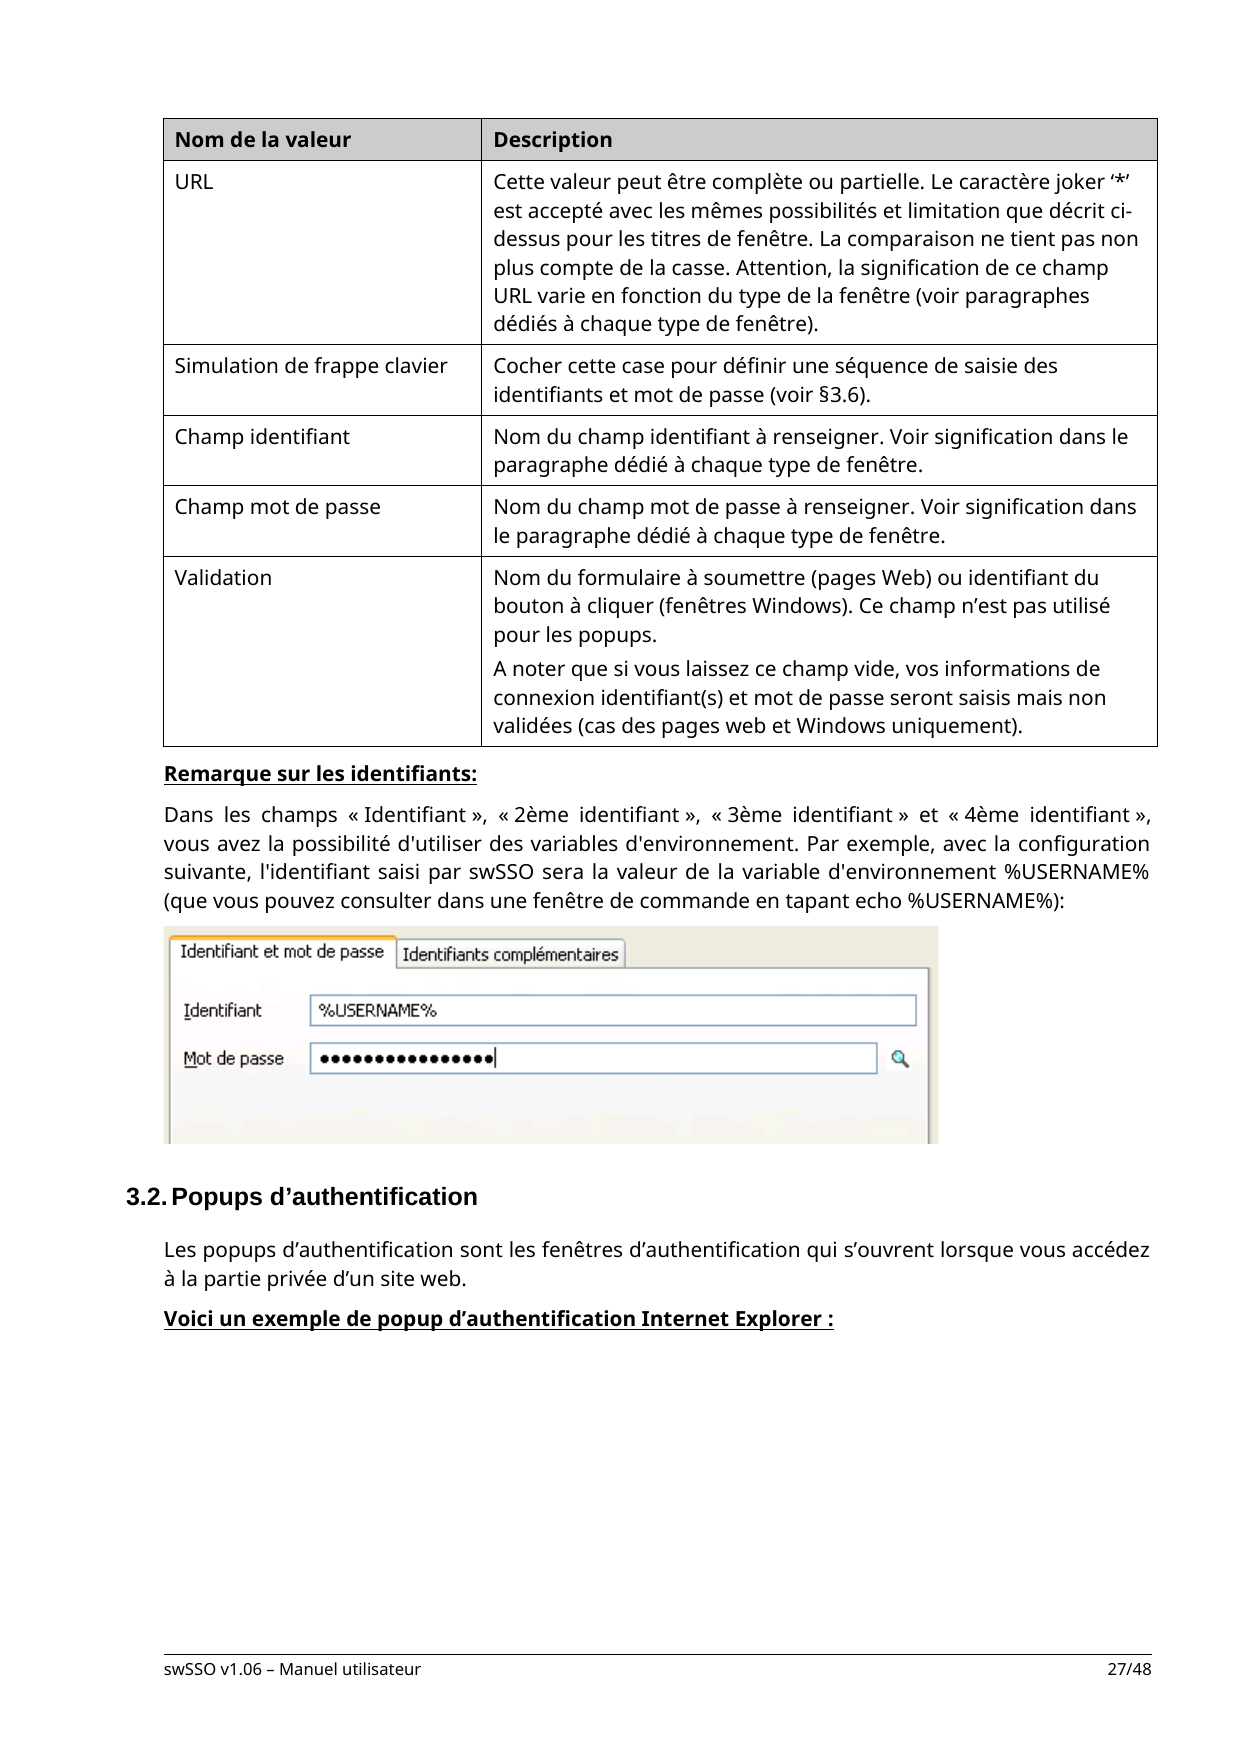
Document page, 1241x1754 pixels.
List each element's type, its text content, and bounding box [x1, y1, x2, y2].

subtitle Popups d’authentification [126, 1181, 1152, 1210]
table_cell Champ mot de passe [164, 486, 481, 556]
table_cell Nom du formulaire à soumettre (pages Web) ou identifiant du bouton à cliquer (fenêtres Windows). Ce champ n’est pas utilisé pour les popups. A noter que si vous laissez ce champ vide, vos informations de connexion identifiant(s) et mot de passe seront saisis mais non validées (cas des pages web et Windows uniquement). [482, 557, 1157, 746]
table_cell Champ identifiant [164, 416, 481, 485]
table_cell Validation [164, 557, 481, 746]
table_cell Nom du champ mot de passe à renseigner. Voir signification dans le paragraphe dédié à chaque type de fenêtre. [482, 486, 1157, 556]
table_header Nom de la valeur [164, 119, 481, 160]
text Dans les champs « Identifiant », « 2ème identifiant », « 3ème identifiant » et « 4ème identifiant », vous avez la possibilité d'utiliser des variables d'environnement. Par exemple, avec la configuration suivante, l'identifiant saisi par swSSO sera la valeur de la variable d'environnement %USERNAME% (que vous pouvez consulter dans une fenêtre de commande en tapant echo %USERNAME%): [164, 800, 1152, 914]
table_cell Cocher cette case pour définir une séquence de saisie des identifiants et mot de passe (voir §3.6). [482, 345, 1157, 415]
text Voici un exemple de popup d’authentification Internet Explorer : [164, 1304, 1152, 1333]
table_cell URL [164, 161, 481, 344]
table_cell Nom du champ identifiant à renseigner. Voir signification dans le paragraphe dédié à chaque type de fenêtre. [482, 416, 1157, 485]
table_header Description [482, 119, 1157, 160]
text Remarque sur les identifiants: [164, 759, 1152, 788]
table_cell Simulation de frappe clavier [164, 345, 481, 415]
table_cell Cette valeur peut être complète ou partielle. Le caractère joker ‘*’ est accepté avec les mêmes possibilités et limitation que décrit ci-dessus pour les titres de fenêtre. La comparaison ne tient pas non plus compte de la casse. Attention, la signification de ce champ URL varie en fonction du type de la fenêtre (voir paragraphes dédiés à chaque type de fenêtre). [482, 161, 1157, 344]
text Les popups d’authentification sont les fenêtres d’authentification qui s’ouvrent lorsque vous accédez à la partie privée d’un site web. [164, 1235, 1152, 1292]
